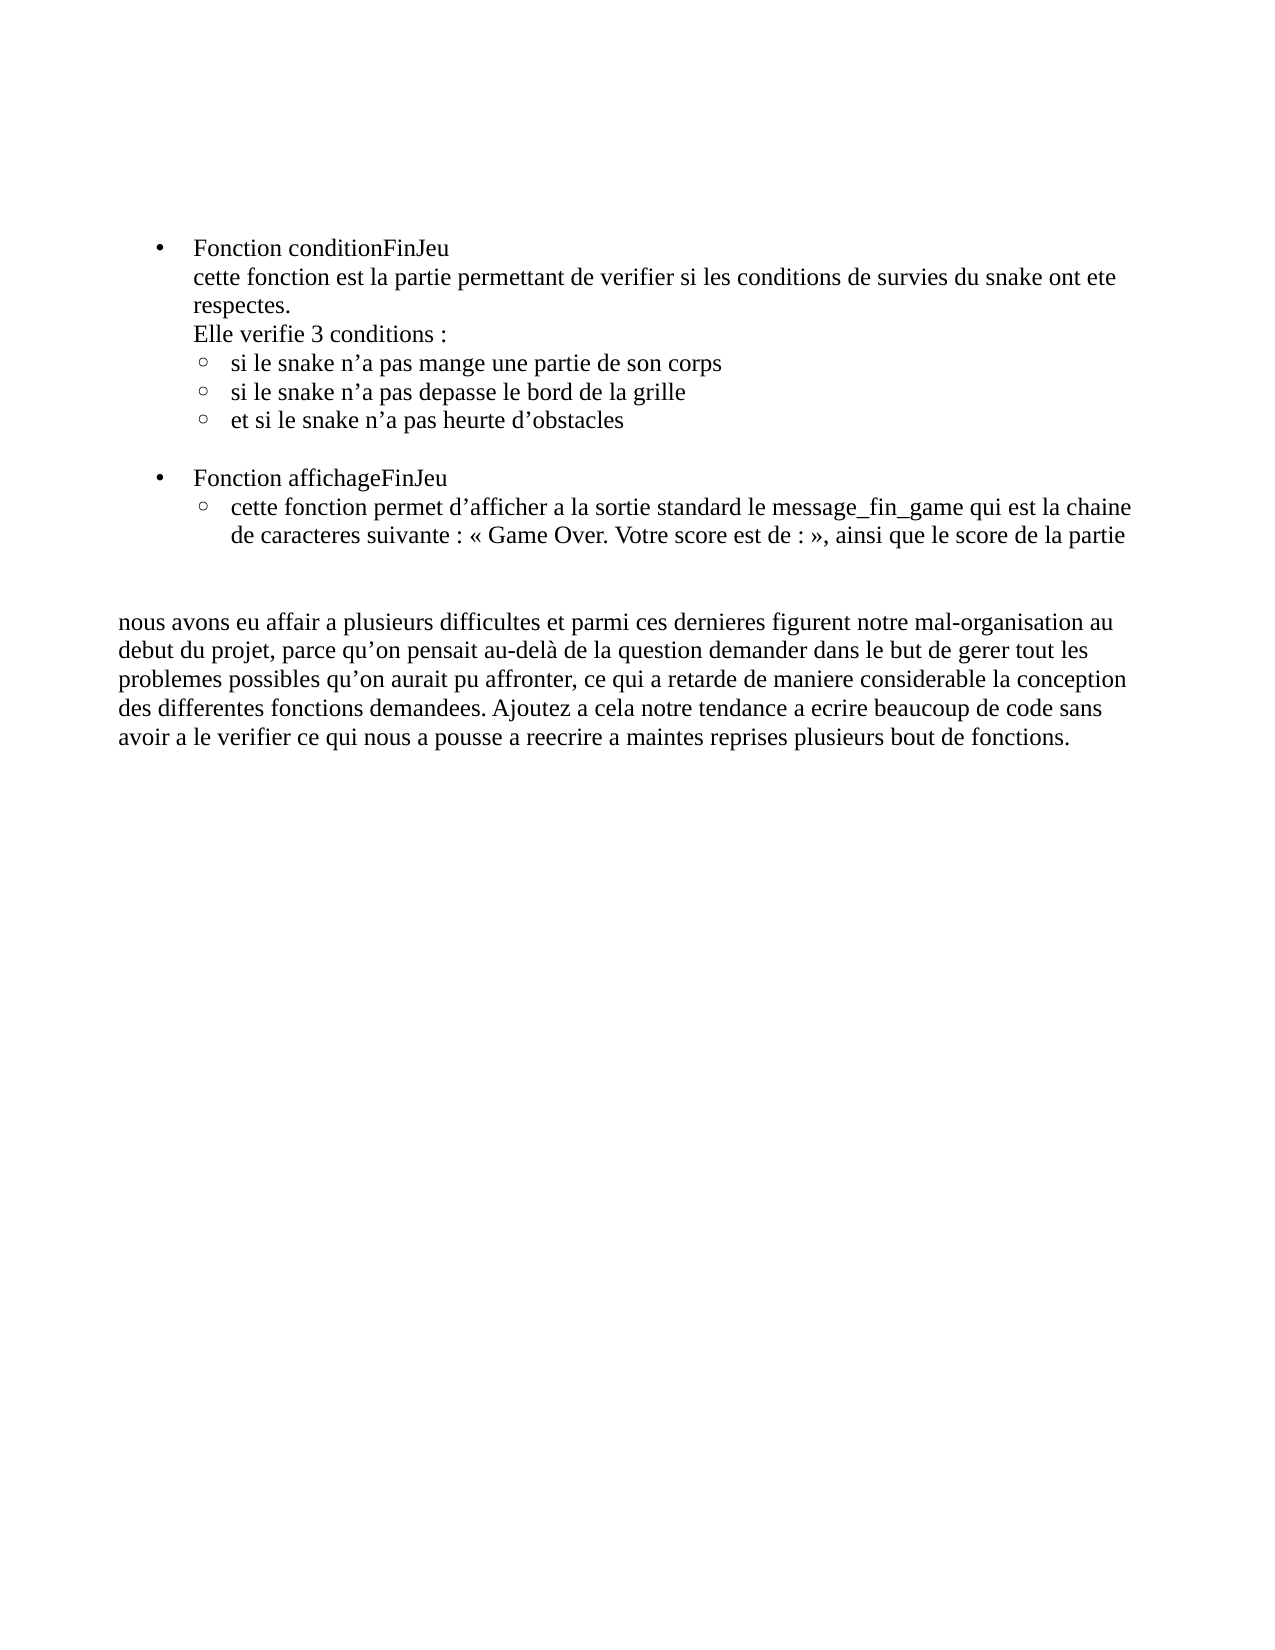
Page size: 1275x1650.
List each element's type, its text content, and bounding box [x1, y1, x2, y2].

list cette fonction est la partie permettant de verifier si les conditions de survies du snake ont ete respectes. [156, 262, 1157, 319]
list et si le snake n’a pas heurte d’obstacles [193, 406, 1157, 434]
list Fonction conditionFinJeu [156, 233, 1157, 262]
list Fonction affichageFinJeu [156, 463, 1157, 492]
text nous avons eu affair a plusieurs difficultes et parmi ces dernieres figurent notre mal-organisation au debut du projet, parce qu’on pensait au-delà de la question demander dans le but de gerer tout les problemes possibles qu’on aurait pu affronter, ce qui a retarde de maniere considerable la conception des differentes fonctions demandees. Ajoutez a cela notre tendance a ecrire beaucoup de code sans avoir a le verifier ce qui nous a pousse a reecrire a maintes reprises plusieurs bout de fonctions. [118, 607, 1157, 751]
list si le snake n’a pas depasse le bord de la grille [193, 377, 1157, 406]
list Elle verifie 3 conditions : [156, 319, 1157, 348]
list cette fonction permet d’afficher a la sortie standard le message_fin_game qui est la chaine de caracteres suivante : « Game Over. Votre score est de : », ainsi que le score de la partie [193, 492, 1157, 549]
list si le snake n’a pas mange une partie de son corps [193, 348, 1157, 377]
